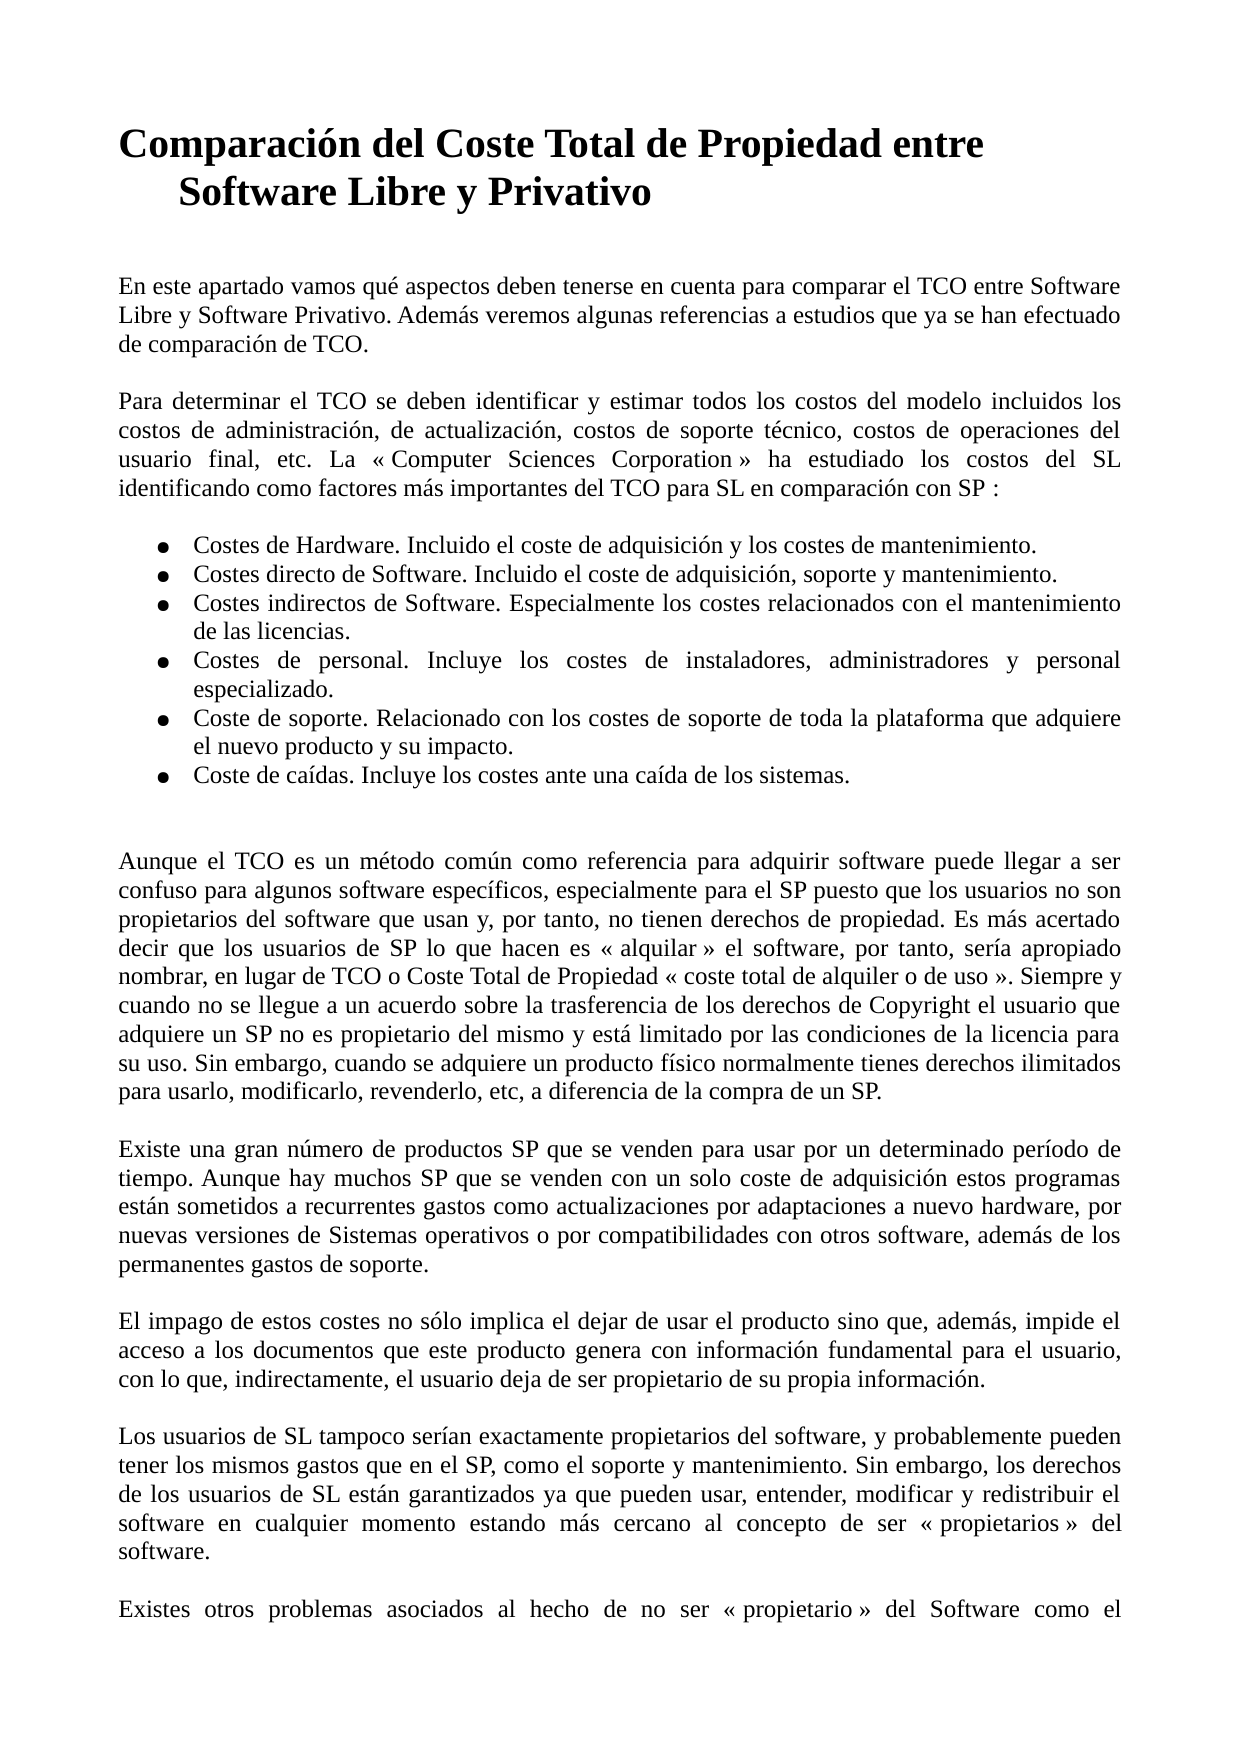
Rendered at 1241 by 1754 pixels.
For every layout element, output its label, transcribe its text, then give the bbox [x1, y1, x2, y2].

list Coste de caídas. Incluye los costes ante una caída de los sistemas. [156, 760, 1122, 789]
text Existes otros problemas asociados al hecho de no ser « propietario » del Software como el [118, 1594, 1122, 1623]
list Costes de Hardware. Incluido el coste de adquisición y los costes de mantenimiento. [156, 530, 1122, 559]
list Costes indirectos de Software. Especialmente los costes relacionados con el mantenimiento de las licencias. [156, 588, 1122, 645]
list Coste de soporte. Relacionado con los costes de soporte de toda la plataforma que adquiere el nuevo producto y su impacto. [156, 703, 1122, 760]
text Los usuarios de SL tampoco serían exactamente propietarios del software, y probablemente pueden tener los mismos gastos que en el SP, como el soporte y mantenimiento. Sin embargo, los derechos de los usuarios de SL están garantizados ya que pueden usar, entender, modificar y redistribuir el software en cualquier momento estando más cercano al concepto de ser « propietarios » del software. [118, 1421, 1122, 1565]
list Costes directo de Software. Incluido el coste de adquisición, soporte y mantenimiento. [156, 559, 1122, 588]
text Existe una gran número de productos SP que se venden para usar por un determinado período de tiempo. Aunque hay muchos SP que se venden con un solo coste de adquisición estos programas están sometidos a recurrentes gastos como actualizaciones por adaptaciones a nuevo hardware, por nuevas versiones de Sistemas operativos o por compatibilidades con otros software, además de los permanentes gastos de soporte. [118, 1134, 1122, 1278]
text El impago de estos costes no sólo implica el dejar de usar el producto sino que, además, impide el acceso a los documentos que este producto genera con información fundamental para el usuario, con lo que, indirectamente, el usuario deja de ser propietario de su propia información. [118, 1306, 1122, 1393]
text Para determinar el TCO se deben identificar y estimar todos los costos del modelo incluidos los costos de administración, de actualización, costos de soporte técnico, costos de operaciones del usuario final, etc. La « Computer Sciences Corporation » ha estudiado los costos del SL identificando como factores más importantes del TCO para SL en comparación con SP : [118, 386, 1122, 501]
text Aunque el TCO es un método común como referencia para adquirir software puede llegar a ser confuso para algunos software específicos, especialmente para el SP puesto que los usuarios no son propietarios del software que usan y, por tanto, no tienen derechos de propiedad. Es más acertado decir que los usuarios de SP lo que hacen es « alquilar » el software, por tanto, sería apropiado nombrar, en lugar de TCO o Coste Total de Propiedad « coste total de alquiler o de uso ». Siempre y cuando no se llegue a un acuerdo sobre la trasferencia de los derechos de Copyright el usuario que adquiere un SP no es propietario del mismo y está limitado por las condiciones de la licencia para su uso. Sin embargo, cuando se adquiere un producto físico normalmente tienes derechos ilimitados para usarlo, modificarlo, revenderlo, etc, a diferencia de la compra de un SP. [118, 846, 1122, 1105]
list Costes de personal. Incluye los costes de instaladores, administradores y personal especializado. [156, 645, 1122, 703]
text En este apartado vamos qué aspectos deben tenerse en cuenta para comparar el TCO entre Software Libre y Software Privativo. Además veremos algunas referencias a estudios que ya se han efectuado de comparación de TCO. [118, 271, 1122, 358]
subtitle Comparación del Coste Total de Propiedad entre Software Libre y Privativo [118, 118, 1122, 214]
